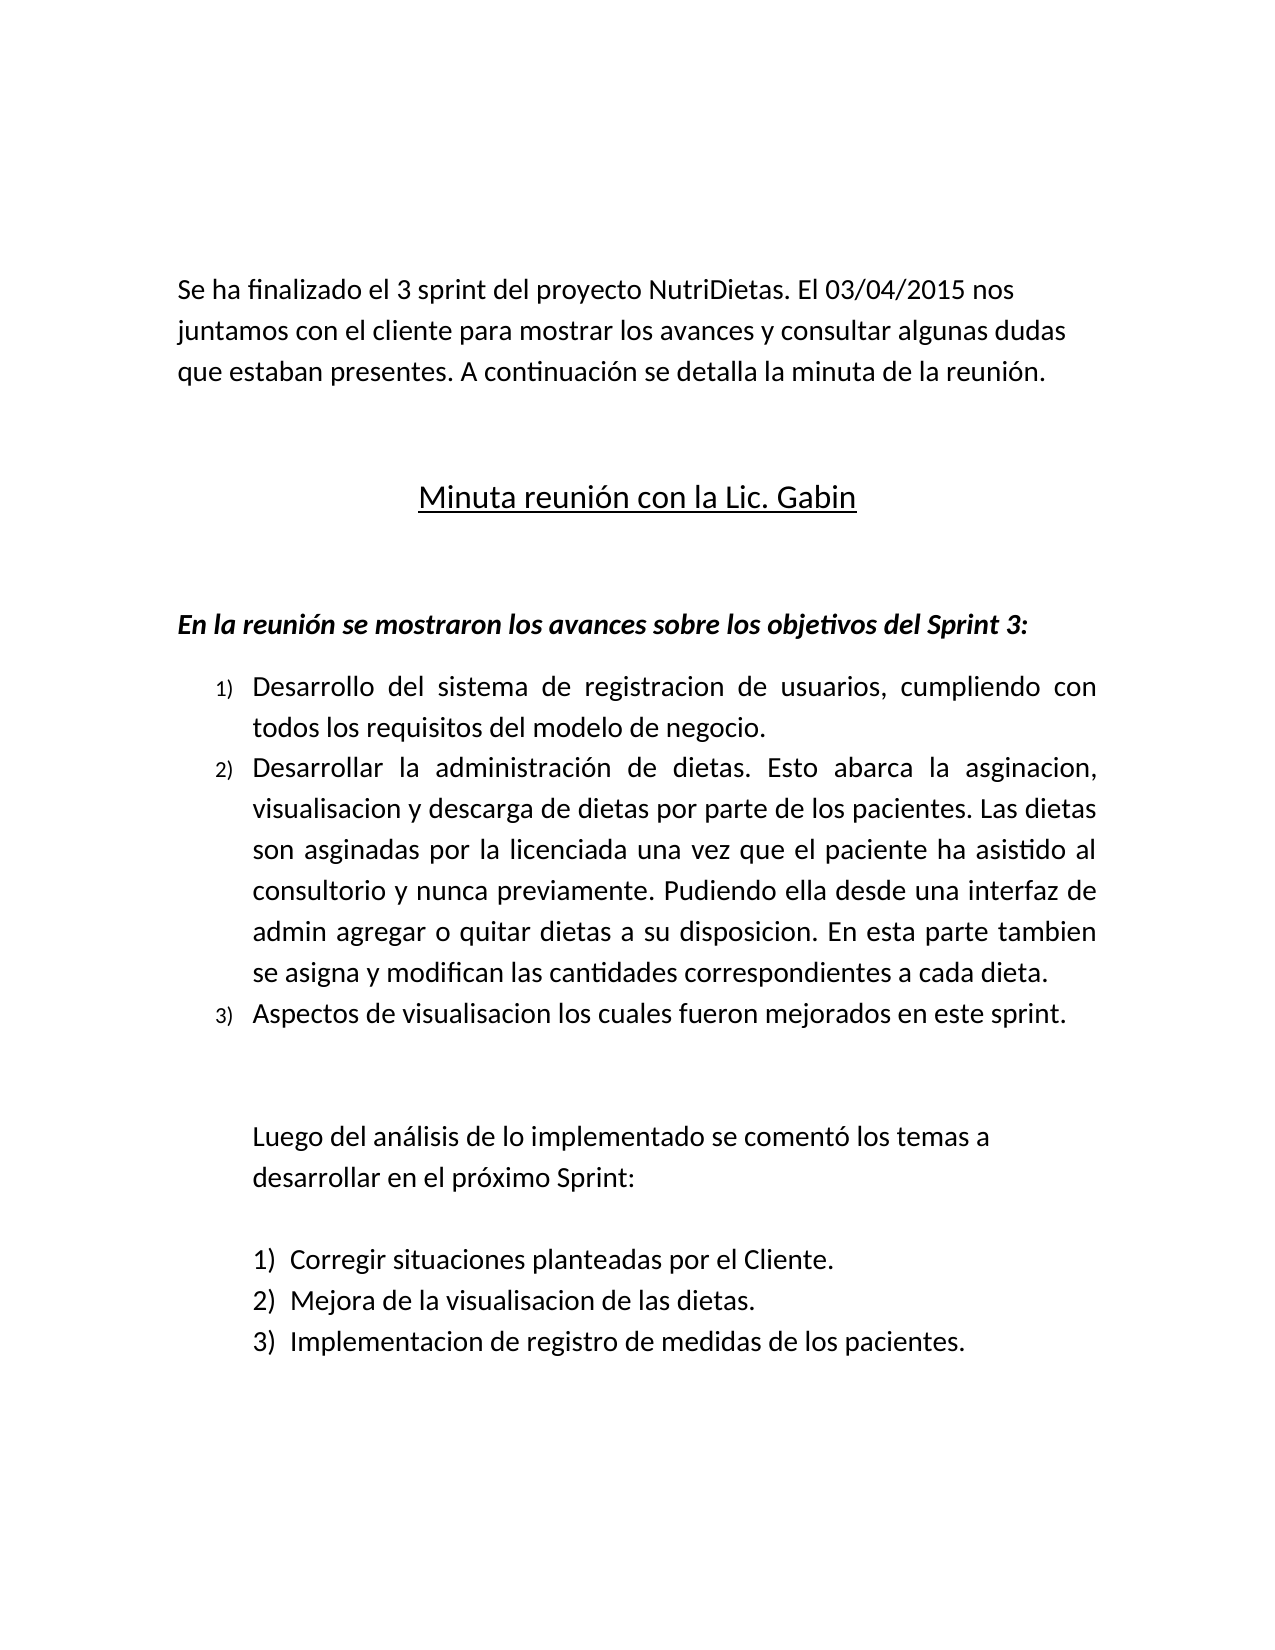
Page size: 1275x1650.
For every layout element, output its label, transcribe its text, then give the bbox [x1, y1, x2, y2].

list Implementacion de registro de medidas de los pacientes. [252, 1323, 1098, 1358]
list Luego del análisis de lo implementado se comentó los temas a desarrollar en el próximo Sprint: [252, 1118, 1098, 1194]
text Se ha finalizado el 3 sprint del proyecto NutriDietas. El 03/04/2015 nos juntamos con el cliente para mostrar los avances y consultar algunas dudas que estaban presentes. A continuación se detalla la minuta de la reunión. [177, 271, 1098, 389]
list Corregir situaciones planteadas por el Cliente. [252, 1241, 1098, 1276]
list Desarrollo del sistema de registracion de usuarios, cumpliendo con todos los requisitos del modelo de negocio. [215, 668, 1098, 744]
list Mejora de la visualisacion de las dietas. [252, 1282, 1098, 1317]
text Minuta reunión con la Lic. Gabin [177, 477, 1098, 517]
text En la reunión se mostraron los avances sobre los objetivos del Sprint 3: [177, 606, 1098, 642]
list Aspectos de visualisacion los cuales fueron mejorados en este sprint. [215, 995, 1098, 1031]
list Desarrollar la administración de dietas. Esto abarca la asginacion, visualisacion y descarga de dietas por parte de los pacientes. Las dietas son asginadas por la licenciada una vez que el paciente ha asistido al consultorio y nunca previamente. Pudiendo ella desde una interfaz de admin agregar o quitar dietas a su disposicion. En esta parte tambien se asigna y modifican las cantidades correspondientes a cada dieta. [215, 749, 1098, 990]
